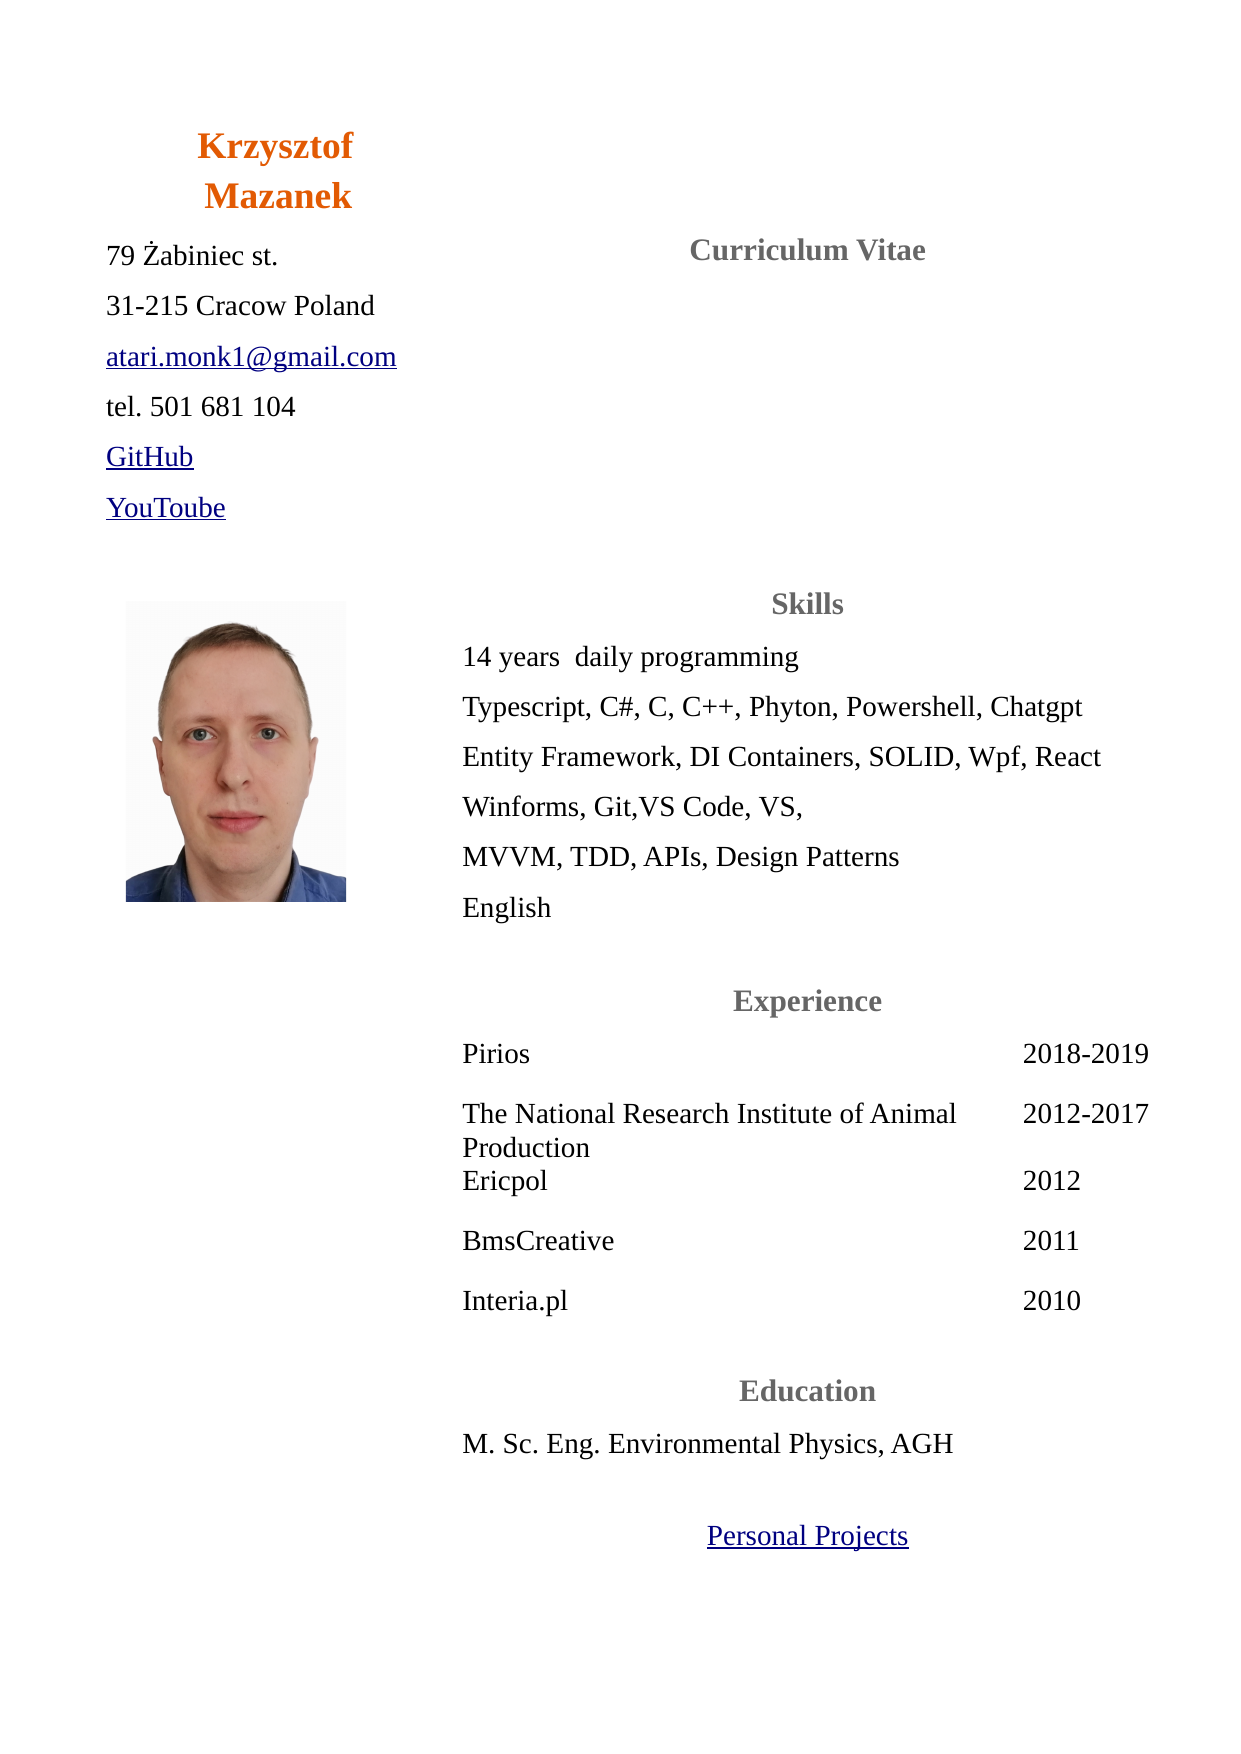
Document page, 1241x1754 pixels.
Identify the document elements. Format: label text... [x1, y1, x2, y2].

table_cell Experience [456, 977, 1159, 1366]
table_header 14 years daily programming [462, 639, 1153, 689]
table_cell Skills [456, 543, 1159, 977]
table_cell Personal Projects [456, 1483, 1159, 1590]
table_cell Interia.pl [462, 1283, 1023, 1343]
table_header 2018-2019 [1023, 1036, 1153, 1096]
picture [125, 601, 347, 902]
table_cell English [462, 890, 1153, 940]
table_cell [100, 977, 456, 1366]
table_cell [100, 543, 456, 977]
table_cell The National Research Institute of Animal Production [462, 1096, 1023, 1163]
table_cell Typescript, C#, C, C++, Phyton, Powershell, Chatgpt [462, 689, 1153, 739]
table_cell Entity Framework, DI Containers, SOLID, Wpf, React [462, 739, 1153, 789]
table_cell MVVM, TDD, APIs, Design Patterns [462, 840, 1153, 890]
table_cell 2012 [1023, 1163, 1153, 1223]
table_cell Winforms, Git,VS Code, VS, [462, 789, 1153, 839]
table_cell BmsCreative [462, 1223, 1023, 1283]
table_header Curriculum Vitae [456, 118, 1159, 543]
table_cell Ericpol [462, 1163, 1023, 1223]
table_header Pirios [462, 1036, 1023, 1096]
table_cell 2012-2017 [1023, 1096, 1153, 1163]
table_cell [100, 1366, 456, 1483]
table_cell 2010 [1023, 1283, 1153, 1343]
table_header Krzysztof Mazanek 79 Żabiniec st. 31-215 Cracow Poland atari.monk1@gmail.com tel. 501 681 104 GitHub YouToube [100, 118, 456, 543]
table_cell 2011 [1023, 1223, 1153, 1283]
table_cell Education M. Sc. Eng. Environmental Physics, AGH [456, 1366, 1159, 1483]
table_cell [100, 1483, 456, 1590]
